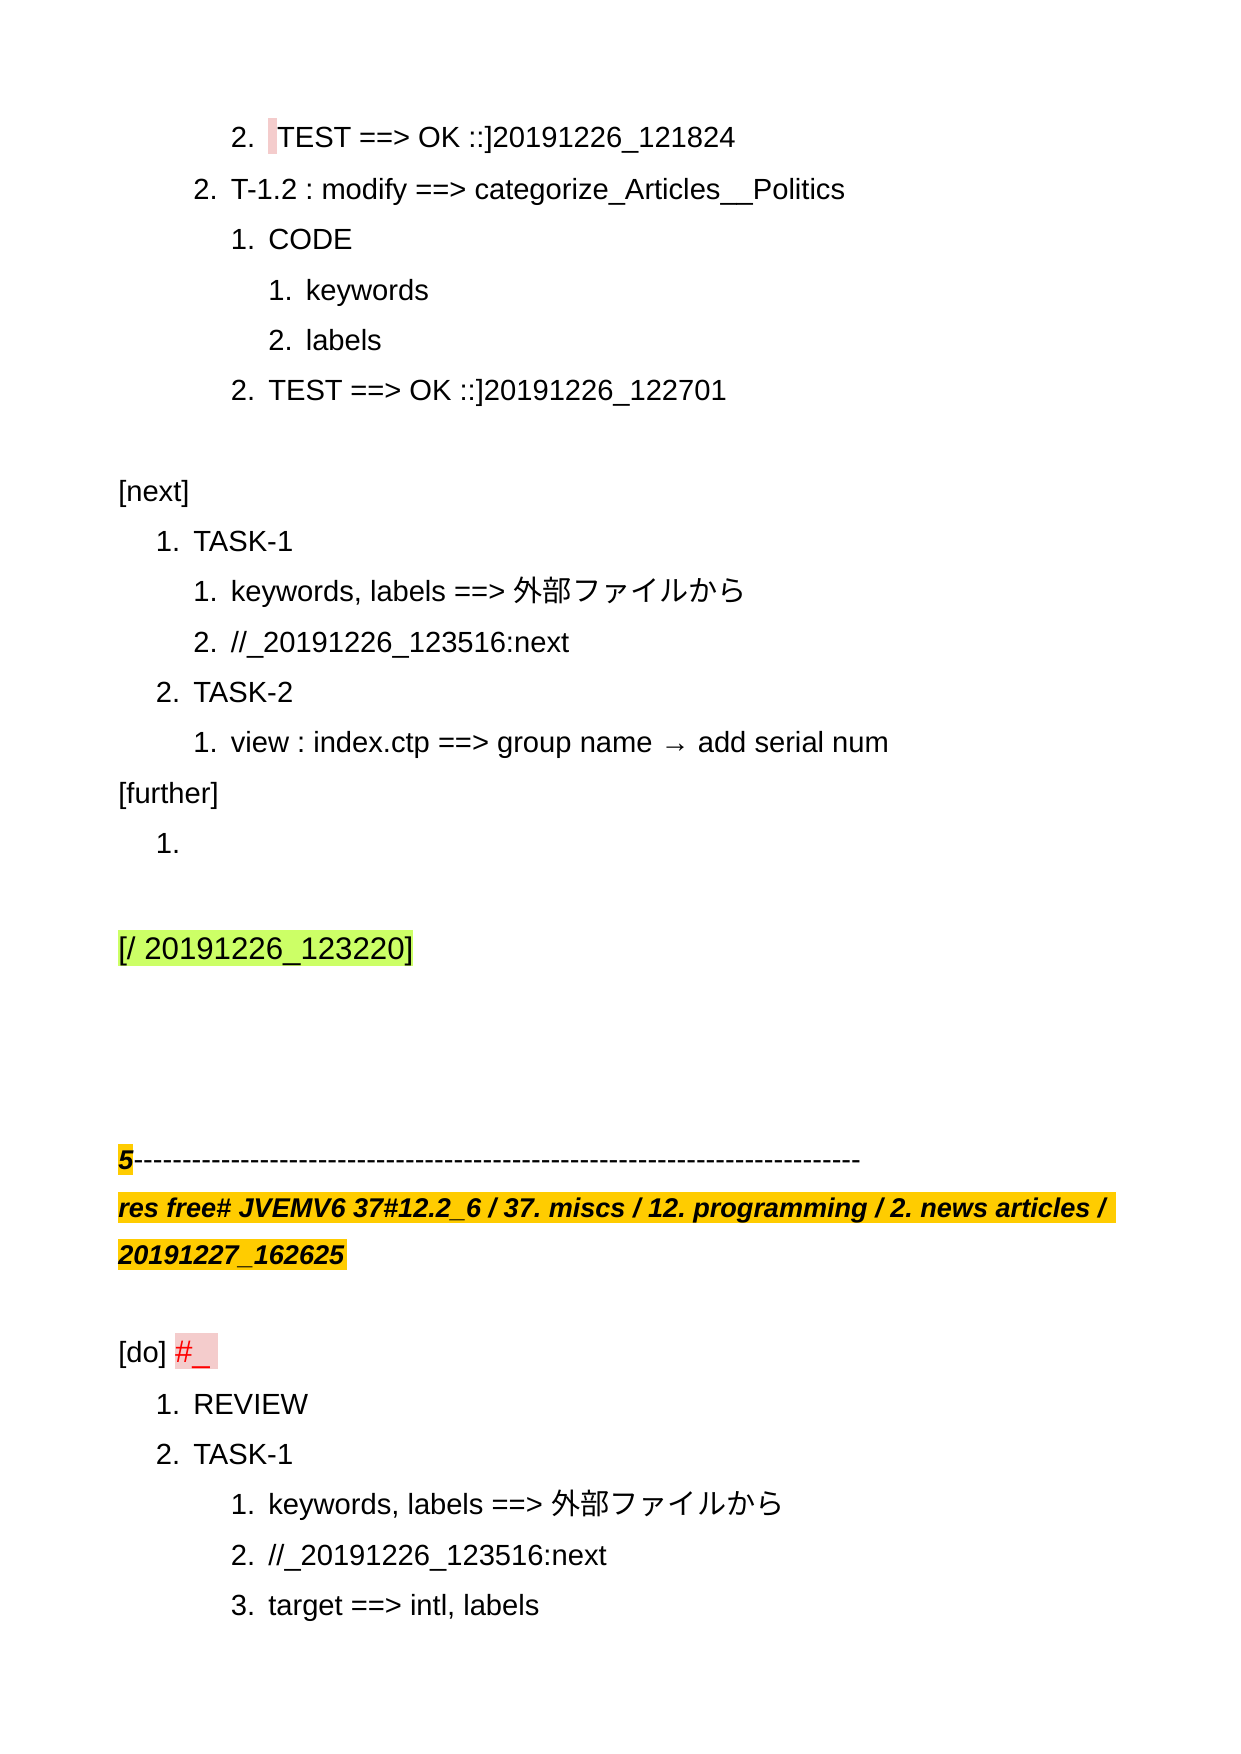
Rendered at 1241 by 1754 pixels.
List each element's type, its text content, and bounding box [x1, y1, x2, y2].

list //_20191226_123516:next [193, 625, 1122, 658]
list TASK-2 [156, 675, 1122, 709]
list keywords, labels ==> 外部ファイルから [231, 1487, 1122, 1521]
text [next] [118, 474, 1122, 507]
list CODE [231, 222, 1122, 256]
list TASK-1 [156, 524, 1122, 558]
text res free# JVEMV6 37#12.2_6 / 37. miscs / 12. programming / 2. news articles / 20191227_162625 [118, 1192, 1122, 1270]
list labels [268, 323, 1122, 356]
list target ==> intl, labels [231, 1588, 1122, 1622]
list TEST ==> OK ::]20191226_121824 [231, 118, 1122, 154]
list view : index.ctp ==> group name → add serial num [193, 725, 1122, 759]
list TASK-1 [156, 1437, 1122, 1471]
text [further] [118, 776, 1122, 809]
list TEST ==> OK ::]20191226_122701 [231, 373, 1122, 407]
list REVIEW [156, 1387, 1122, 1420]
list T-1.2 : modify ==> categorize_Articles__Politics [193, 172, 1122, 206]
text [/ 20191226_123220] [118, 876, 1122, 966]
list keywords, labels ==> 外部ファイルから [193, 574, 1122, 608]
text [do] #_ [118, 1333, 1122, 1369]
list //_20191226_123516:next [231, 1538, 1122, 1571]
list keywords [268, 273, 1122, 306]
text 5--------------------------------------------------------------------------- [118, 1142, 1122, 1176]
